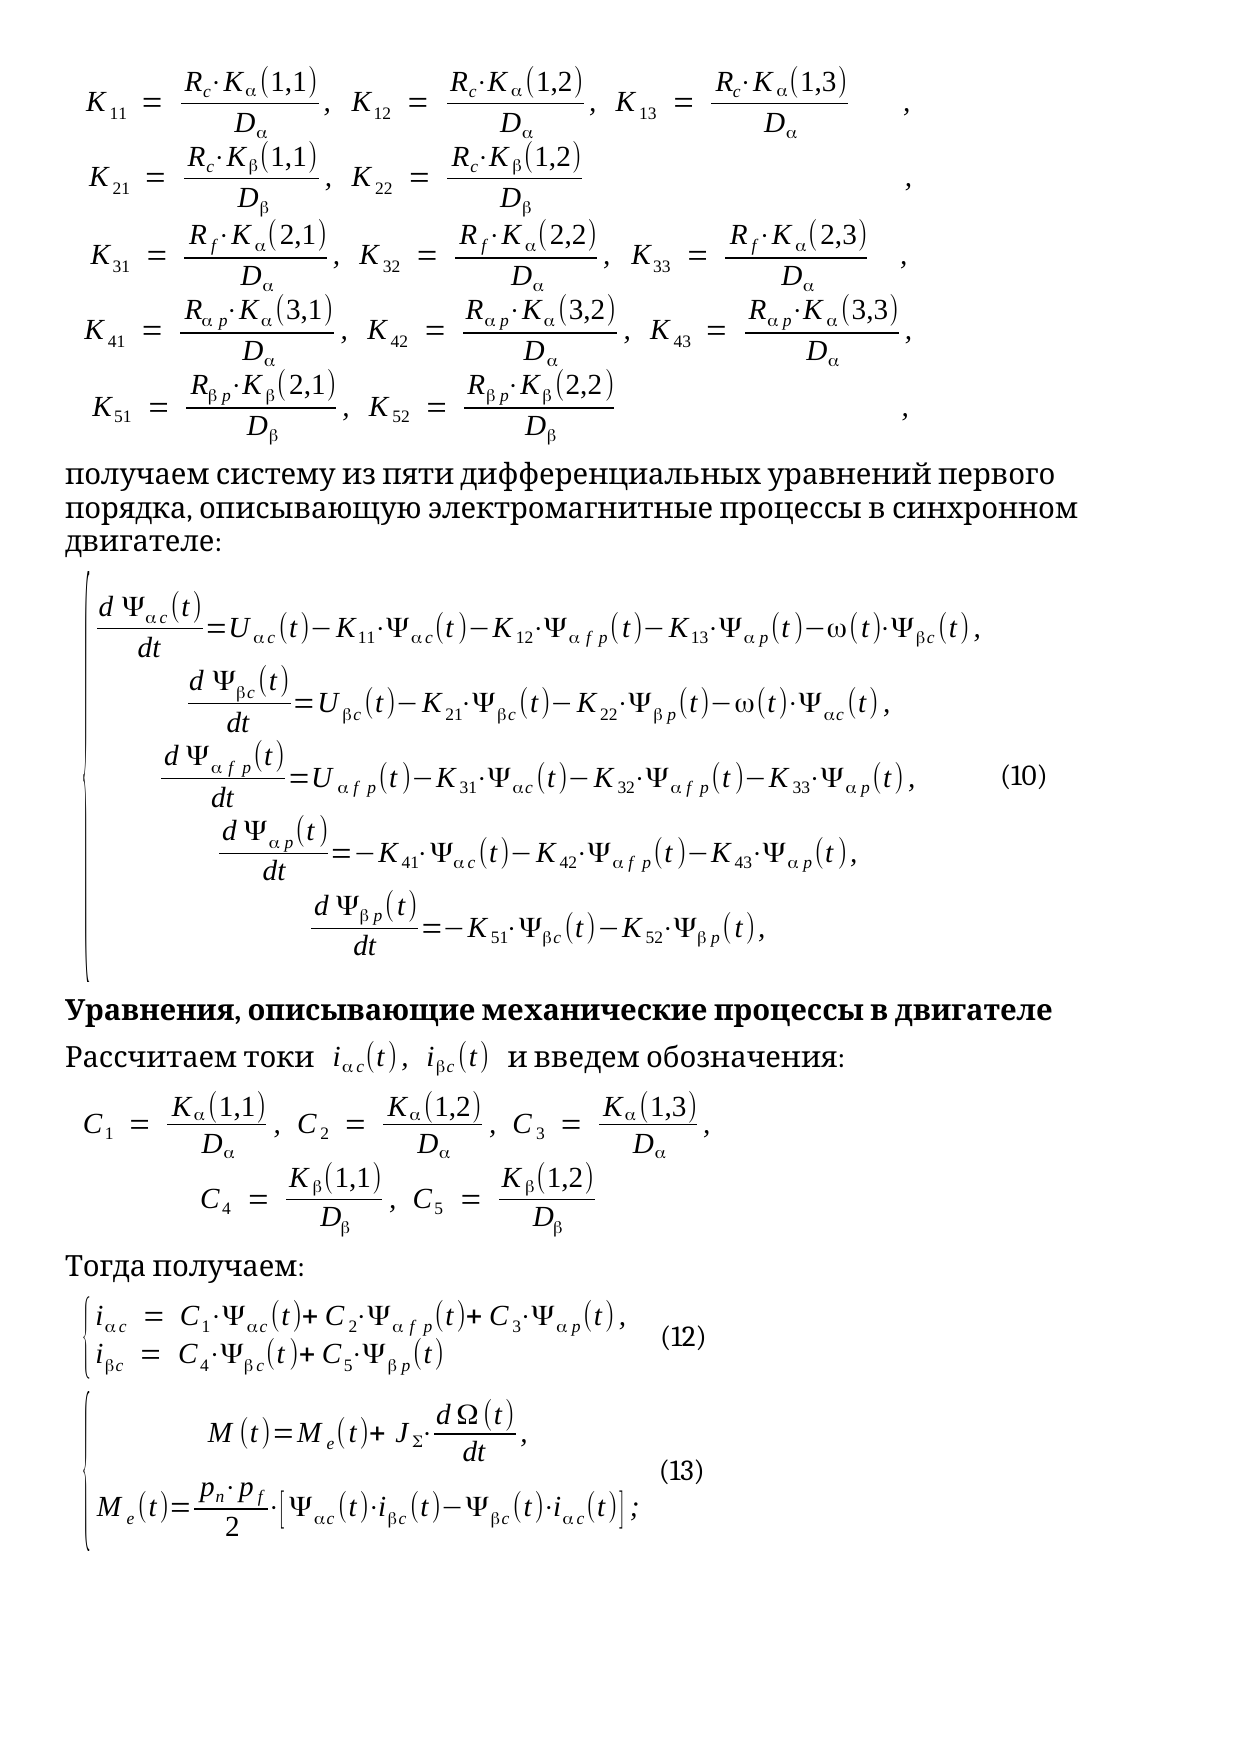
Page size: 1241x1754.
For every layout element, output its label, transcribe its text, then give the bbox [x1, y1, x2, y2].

table_cell Блок реализует модель синхронного двигателя с постоянным магнитом без успокаивающих обмоток (ДС). Расчетная схема и дифференциальные уравнения ДС Расчетная схема ДС аналогична схеме асинхронного электродвигателя с добавлением контура обмотки возбуждения по оси, на который подано напряжение. Уравнения равновесия напряжений обмоток ДС имеют следующий вид (в предположении, что статор вращается с частотой, обратной частоте вращения ротора, а ротор неподвижен): (1) Уравнение равновесия моментов имеет вид: (2) В этих уравнениях:– омические сопротивления обмоток статора, возбуждения, контуров пусковой (успокоительной) обмотки; – токи обмоток статора и ротора; – потокосцепления обмоток статора и ротора;– частота вращения ротора,– число пар полюсов;– число фаз питающего напряжения;– частота вращения магнитного поля,– электромагнитный момент. (3) где– собственные индуктивности контуров статора и ротора,– взаимные индуктивности между обмотками, лежащими по продольной или по поперечной осям. (В этой системе уравнений в приведенных к статору значениях параметров ротора символы ' (прим) опущены). Запишем выражения для потокосцеплений через основные потоки и потоки рассеяния, т.е.: (4) Получаем: (5) В этом случае схема замещения электрической части машины имеет вид: Рисунок 1 Сгруппируем 1,3,4 и 2,5 уравнения системы (5). Имеем уравнения Или, если ввести матрицы и векторы то получаем (6) В результате имеем: (7) (8) и можно записать: (9) где Исключив в исходной системе дифференциальных уравнений (1) токи, и введя обозначения: получаем систему из пяти дифференциальных уравнений первого порядка, описывающую электромагнитные процессы в синхронном двигателе: (10) Уравнения, описывающие механические процессы в двигателе Рассчитаем токии введем обозначения: Тогда получаем: (12) (13) (14) где– момент инерции, приведенный к валу двигателя,– угол поворота вала двигателя,– электромагнитный момент,– возмущающий момент. Уравнения динамики синхронного двигателя с постоянным магнитом без успокаивающих обмоток Таким образом, уравнения динамики синхронного двигателя с постоянным магнитом без успокаивающих обмоток имеют вид: (15) Согласно уравнениям (15), переменными состояния ДС являются токи статора, угловая скорость вращения ротораи угол поворота ротора. Входными параметрами являются напряжения на обмотках статора и возмущающий момент. Блок имеет 3 входных и 3 выходных сигнала. Входные сигналы: Напряжение на обмотке статорав неподвижной системе координат, В. Напряжение на обмотке статорав неподвижной системе координат, В. Возмущающий момент, Н·м. Выходные сигналы: Угол поворота ротора, рад. Угловая скорость вращения, рад/с. Электромеханический момент на валу ротора, Н·м. Дополнительно на третий выход можно выводить ещё два сигнала: Ток в обмотке статора, А. Ток в обмотке статора, А. Свойства: Сопротивление обмоток статора, Ом; Индуктивность d-обмоток статора, Гн; Индуктивность q-обмоток статора, Гн; Магнитный поток от постоянного магнита через обмотки статора I, Вб; Момент инерции, приведённый к валу ротора, кг·м2; Число полюсов , шт. Число фаз питающего напряжения, шт. Начальный угол поворота ротора, рад. Начальная частота вращения ротора, рад/c. Начальный ток в обмотке d статора, А. Начальный ток в обмотке q статора, А. Дополнительный вывод. Примечания: 1) Осямисоответствуют индексы d и q. 2) Напряжения на обмотках статораиявляются напряжениями во вращающейся системе координат. Для получения их значений из входных напряженийииспользуются соотношения: [59, 59, 1181, 1568]
